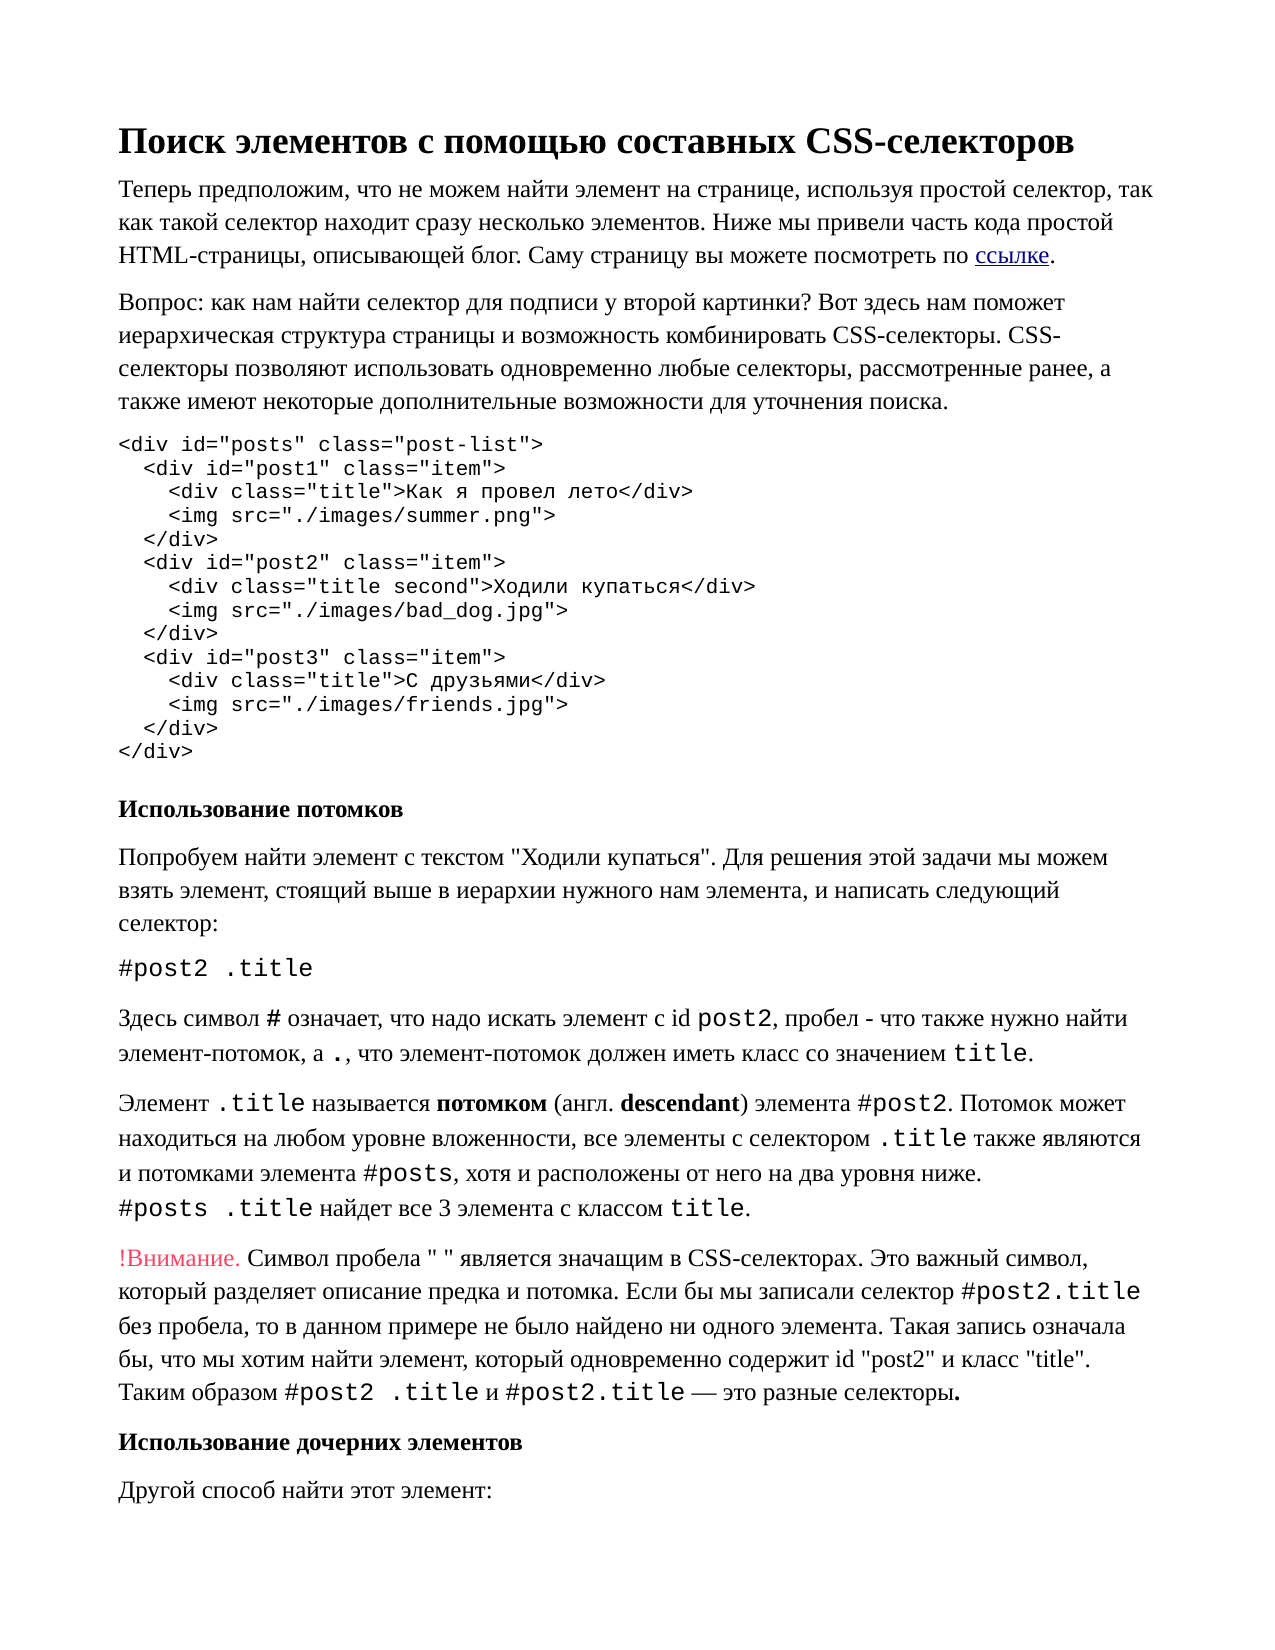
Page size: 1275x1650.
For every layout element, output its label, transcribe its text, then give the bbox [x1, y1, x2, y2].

text </div> [118, 718, 1157, 741]
text <div id="post3" class="item"> [118, 647, 1157, 671]
text Использование дочерних элементов [118, 1427, 1157, 1456]
text <div id="post2" class="item"> [118, 552, 1157, 576]
text <div class="title">С друзьями</div> [118, 671, 1157, 694]
text </div> [118, 741, 1157, 765]
text </div> [118, 623, 1157, 647]
text Теперь предположим, что не можем найти элемент на странице, используя простой селектор, так как такой селектор находит сразу несколько элементов. Ниже мы привели часть кода простой HTML-страницы, описывающей блог. Саму страницу вы можете посмотреть по ссылке. [118, 174, 1157, 268]
text Вопрос: как нам найти селектор для подписи у второй картинки? Вот здесь нам поможет иерархическая структура страницы и возможность комбинировать CSS-селекторы. CSS-селекторы позволяют использовать одновременно любые селекторы, рассмотренные ранее, а также имеют некоторые дополнительные возможности для уточнения поиска. [118, 287, 1157, 415]
text <div class="title">Как я провел лето</div> [118, 481, 1157, 505]
text Другой способ найти этот элемент: [118, 1475, 1157, 1504]
text <div class="title second">Ходили купаться</div> [118, 576, 1157, 599]
text <img src="./images/bad_dog.jpg"> [118, 599, 1157, 623]
text <img src="./images/summer.png"> [118, 505, 1157, 529]
text #post2 .title [118, 956, 1157, 984]
text </div> [118, 529, 1157, 552]
text Попробуем найти элемент с текстом "Ходили купаться". Для решения этой задачи мы можем взять элемент, стоящий выше в иерархии нужного нам элемента, и написать следующий селектор: [118, 842, 1157, 937]
text Элемент .title называется потомком (англ. descendant) элемента #post2. Потомок может находиться на любом уровне вложенности, все элементы с селектором .title также являются и потомками элемента #posts, хотя и расположены от него на два уровня ниже. #posts .title найдет все 3 элемента с классом title. [118, 1088, 1157, 1224]
text <div id="post1" class="item"> [118, 458, 1157, 481]
text <img src="./images/friends.jpg"> [118, 694, 1157, 718]
text Здесь символ # означает, что надо искать элемент с id post2, пробел - что также нужно найти элемент-потомок, а ., что элемент-потомок должен иметь класс со значением title. [118, 1003, 1157, 1069]
text <div id="posts" class="post-list"> [118, 434, 1157, 458]
text !Внимание. Символ пробела " " является значащим в CSS-селекторах. Это важный символ, который разделяет описание предка и потомка. Если бы мы записали селектор #post2.title без пробела, то в данном примере не было найдено ни одного элемента. Такая запись означала бы, что мы хотим найти элемент, который одновременно содержит id "post2" и класс "title". Таким образом #post2 .title и #post2.title — это разные селекторы. [118, 1243, 1157, 1408]
subtitle Поиск элементов с помощью составных CSS-селекторов [118, 118, 1157, 161]
text Использование потомков [118, 794, 1157, 823]
